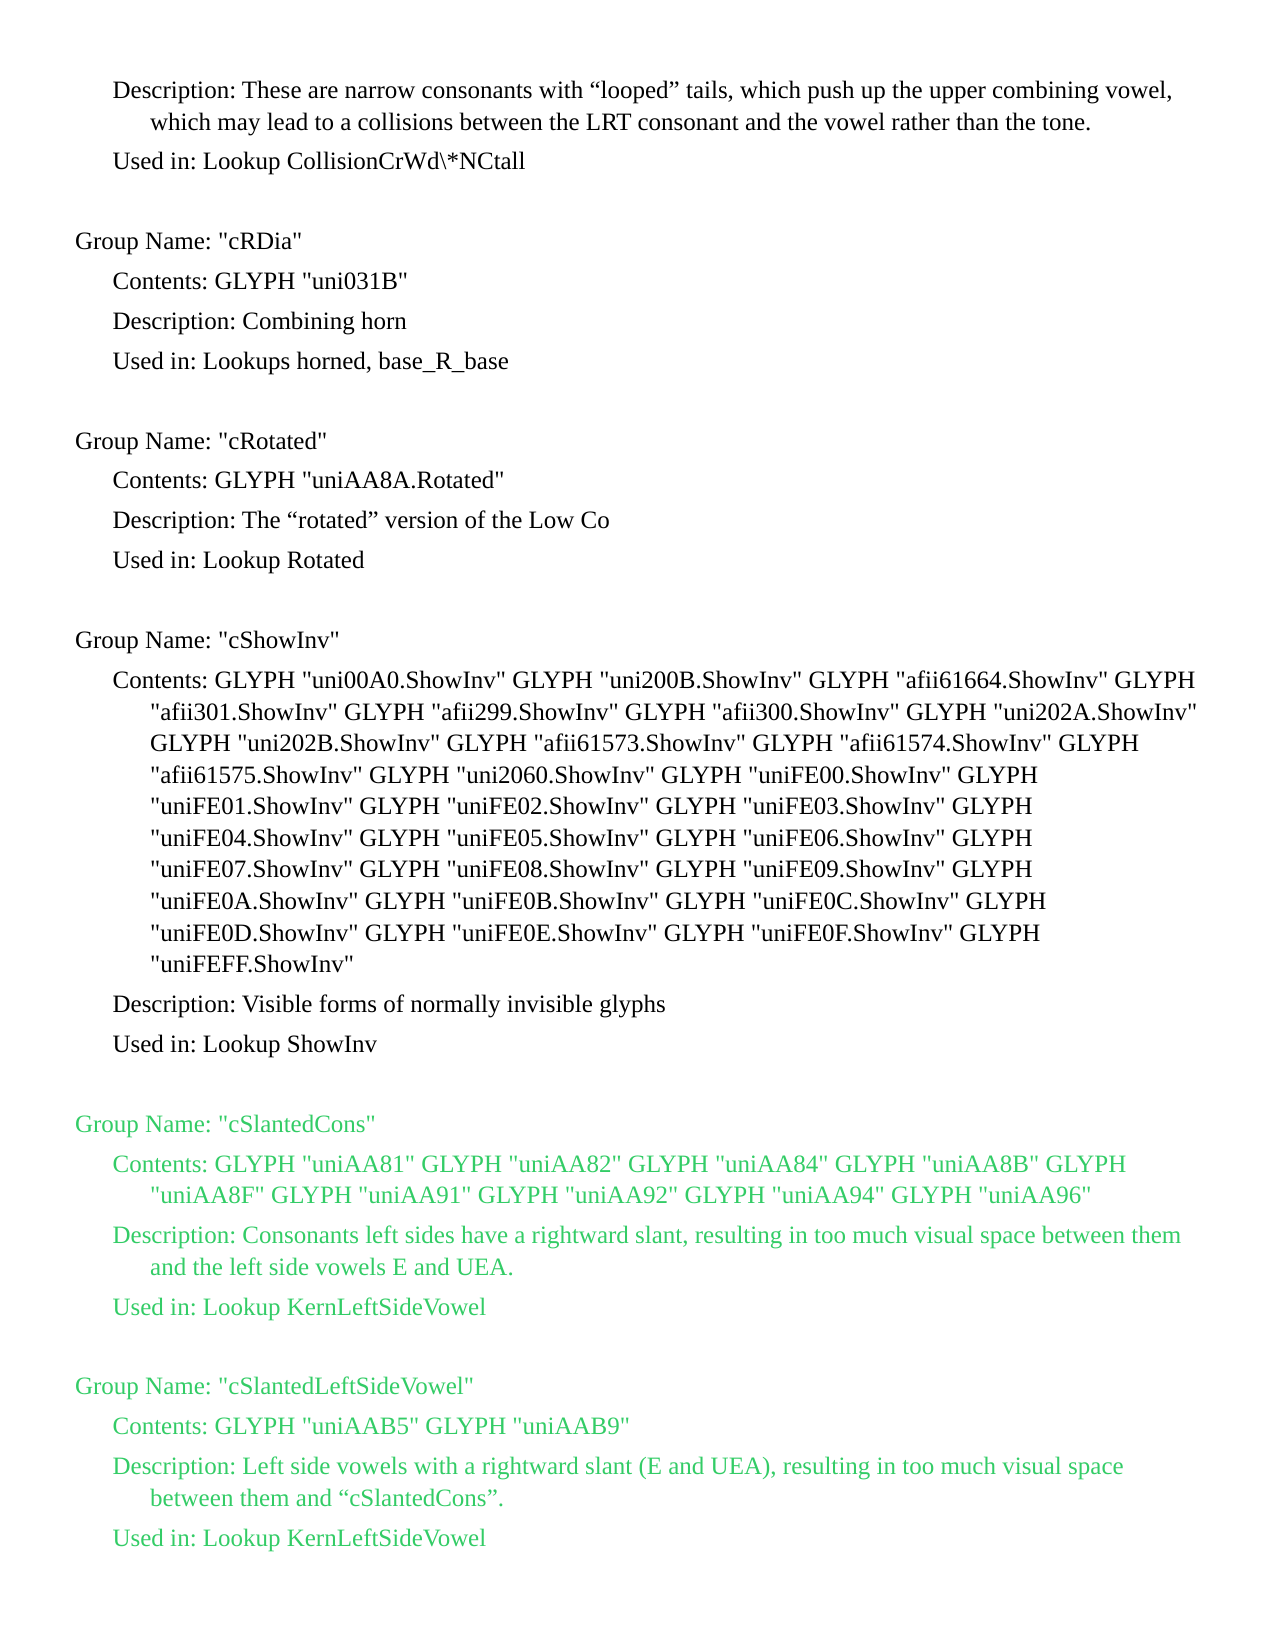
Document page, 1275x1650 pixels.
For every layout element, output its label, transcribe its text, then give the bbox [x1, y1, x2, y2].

text Group Name: "cRotated" [75, 426, 1200, 454]
text Contents: GLYPH "uni031B" [112, 266, 1200, 295]
text Contents: GLYPH "uniAA81" GLYPH "uniAA82" GLYPH "uniAA84" GLYPH "uniAA8B" GLYPH "uniAA8F" GLYPH "uniAA91" GLYPH "uniAA92" GLYPH "uniAA94" GLYPH "uniAA96" [112, 1149, 1200, 1209]
text Description: Visible forms of normally invisible glyphs [112, 989, 1200, 1018]
text Group Name: "cSlantedCons" [75, 1109, 1200, 1137]
text Description: Consonants left sides have a rightward slant, resulting in too much visual space between them and the left side vowels E and UEA. [112, 1220, 1200, 1280]
text Used in: Lookup KernLeftSideVowel [112, 1523, 1200, 1551]
text Description: Left side vowels with a rightward slant (E and UEA), resulting in too much visual space between them and “cSlantedCons”. [112, 1451, 1200, 1511]
text Description: Combining horn [112, 306, 1200, 335]
text Used in: Lookups horned, base_R_base [112, 346, 1200, 375]
text Used in: Lookup Rotated [112, 545, 1200, 574]
text Group Name: "cSlantedLeftSideVowel" [75, 1371, 1200, 1400]
text Used in: Lookup ShowInv [112, 1029, 1200, 1058]
text Group Name: "cShowInv" [75, 625, 1200, 654]
text Used in: Lookup CollisionCrWd\*NCtall [112, 146, 1200, 175]
text Contents: GLYPH "uni00A0.ShowInv" GLYPH "uni200B.ShowInv" GLYPH "afii61664.ShowInv" GLYPH "afii301.ShowInv" GLYPH "afii299.ShowInv" GLYPH "afii300.ShowInv" GLYPH "uni202A.ShowInv" GLYPH "uni202B.ShowInv" GLYPH "afii61573.ShowInv" GLYPH "afii61574.ShowInv" GLYPH "afii61575.ShowInv" GLYPH "uni2060.ShowInv" GLYPH "uniFE00.ShowInv" GLYPH "uniFE01.ShowInv" GLYPH "uniFE02.ShowInv" GLYPH "uniFE03.ShowInv" GLYPH "uniFE04.ShowInv" GLYPH "uniFE05.ShowInv" GLYPH "uniFE06.ShowInv" GLYPH "uniFE07.ShowInv" GLYPH "uniFE08.ShowInv" GLYPH "uniFE09.ShowInv" GLYPH "uniFE0A.ShowInv" GLYPH "uniFE0B.ShowInv" GLYPH "uniFE0C.ShowInv" GLYPH "uniFE0D.ShowInv" GLYPH "uniFE0E.ShowInv" GLYPH "uniFE0F.ShowInv" GLYPH "uniFEFF.ShowInv" [112, 665, 1200, 978]
text Used in: Lookup KernLeftSideVowel [112, 1292, 1200, 1320]
text Contents: GLYPH "uniAA8A.Rotated" [112, 466, 1200, 494]
text Description: These are narrow consonants with “looped” tails, which push up the upper combining vowel, which may lead to a collisions between the LRT consonant and the vowel rather than the tone. [112, 75, 1200, 135]
text Contents: GLYPH "uniAAB5" GLYPH "uniAAB9" [112, 1411, 1200, 1440]
text Description: The “rotated” version of the Low Co [112, 506, 1200, 534]
text Group Name: "cRDia" [75, 226, 1200, 255]
